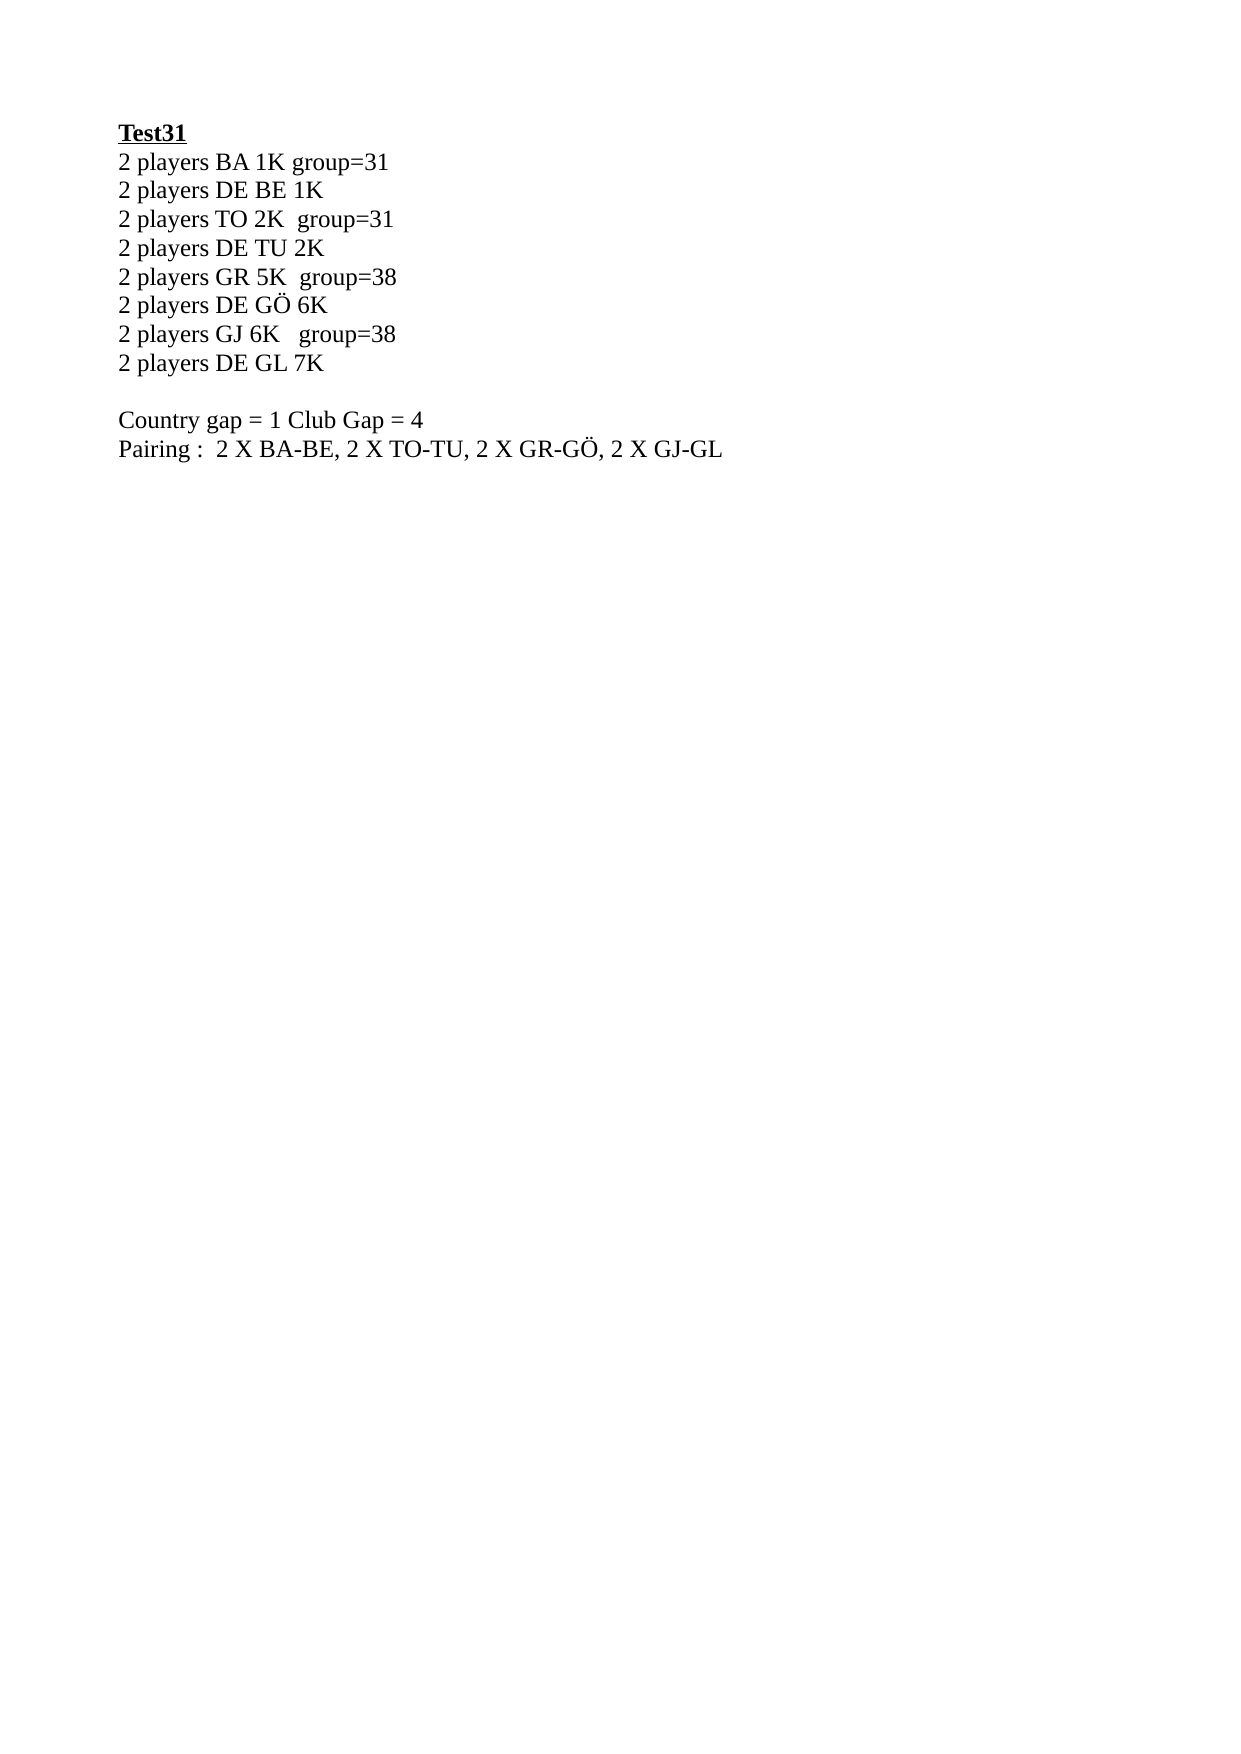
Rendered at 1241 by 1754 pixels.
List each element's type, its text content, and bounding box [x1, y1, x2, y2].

text 2 players TO 2K group=31 [118, 204, 1122, 233]
text 2 players GJ 6K group=38 [118, 319, 1122, 348]
text Pairing : 2 X BA-BE, 2 X TO-TU, 2 X GR-GÖ, 2 X GJ-GL [118, 434, 1122, 463]
text 2 players DE GÖ 6K [118, 291, 1122, 319]
text 2 players DE BE 1K [118, 176, 1122, 204]
text 2 players GR 5K group=38 [118, 262, 1122, 291]
text Test31 [118, 118, 1122, 147]
text 2 players BA 1K group=31 [118, 147, 1122, 176]
text Country gap = 1 Club Gap = 4 [118, 406, 1122, 434]
text 2 players DE TU 2K [118, 233, 1122, 262]
text 2 players DE GL 7K [118, 348, 1122, 377]
